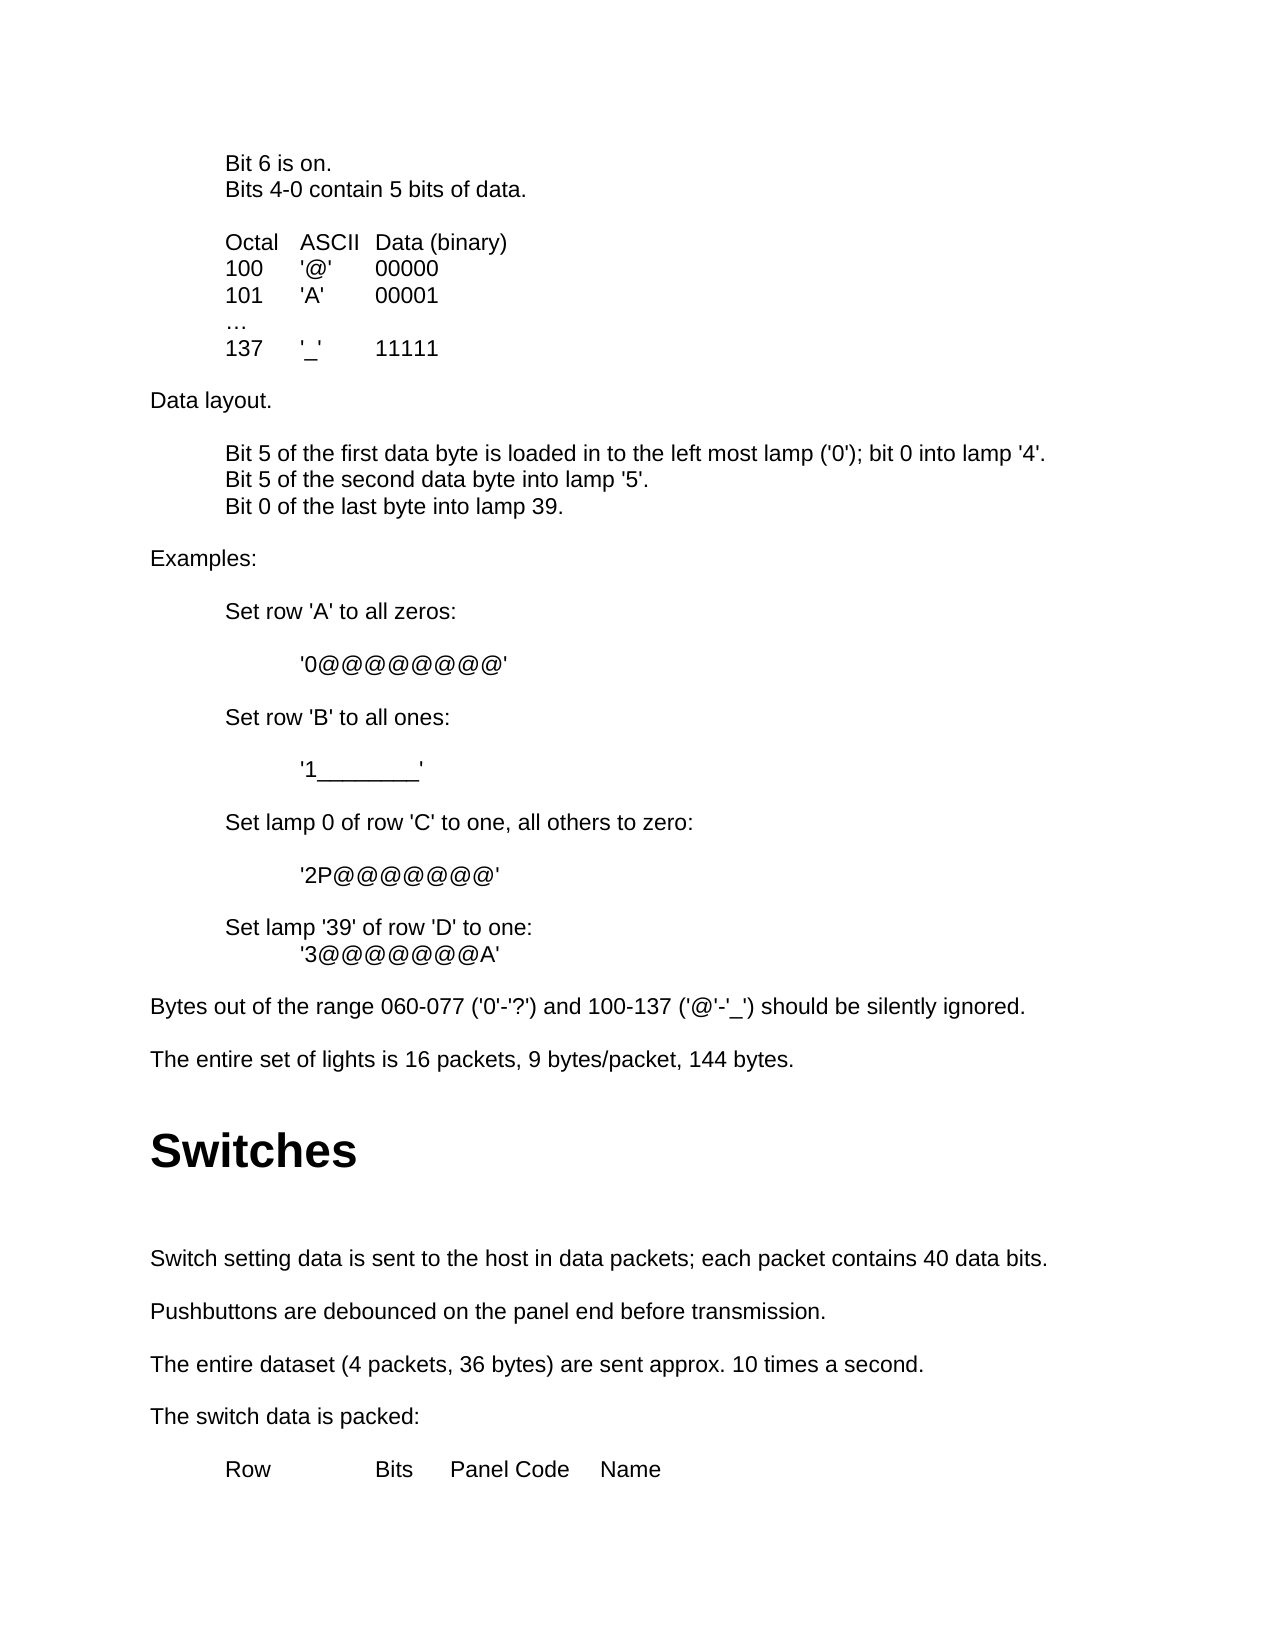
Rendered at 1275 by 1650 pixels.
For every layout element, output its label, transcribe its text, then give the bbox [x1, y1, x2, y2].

text '3@@@@@@@A' [150, 941, 1125, 967]
text The switch data is packed: [150, 1403, 1125, 1429]
text Pushbuttons are debounced on the panel end before transmission. [150, 1298, 1125, 1324]
text 101 'A' 00001 [150, 282, 1125, 308]
text The entire dataset (4 packets, 36 bytes) are sent approx. 10 times a second. [150, 1351, 1125, 1377]
text Bit 6 is on. [150, 150, 1125, 176]
text 100 '@' 00000 [150, 255, 1125, 282]
text Set lamp '39' of row 'D' to one: [150, 914, 1125, 941]
text The entire set of lights is 16 packets, 9 bytes/packet, 144 bytes. [150, 1046, 1125, 1072]
text Bit 5 of the first data byte is loaded in to the left most lamp ('0'); bit 0 into lamp '4'. [150, 440, 1125, 466]
subtitle Switches [150, 1122, 1125, 1177]
text Set row 'B' to all ones: [150, 703, 1125, 730]
text Octal ASCII Data (binary) [150, 229, 1125, 255]
text Bytes out of the range 060-077 ('0'-'?') and 100-137 ('@'-'_') should be silently ignored. [150, 993, 1125, 1020]
text Examples: [150, 545, 1125, 572]
text Row Bits Panel Code Name [150, 1456, 1125, 1482]
text … [150, 308, 1125, 334]
text Set lamp 0 of row 'C' to one, all others to zero: [150, 809, 1125, 835]
text Bit 0 of the last byte into lamp 39. [150, 493, 1125, 519]
text Switch setting data is sent to the host in data packets; each packet contains 40 data bits. [150, 1245, 1125, 1271]
text Bit 5 of the second data byte into lamp '5'. [150, 466, 1125, 493]
text 137 '_' 11111 [150, 334, 1125, 361]
text '2P@@@@@@@' [150, 862, 1125, 888]
text '0@@@@@@@@' [150, 651, 1125, 677]
text Data layout. [150, 387, 1125, 413]
text '1________' [150, 756, 1125, 782]
text Set row 'A' to all zeros: [150, 598, 1125, 624]
text Bits 4-0 contain 5 bits of data. [150, 176, 1125, 203]
